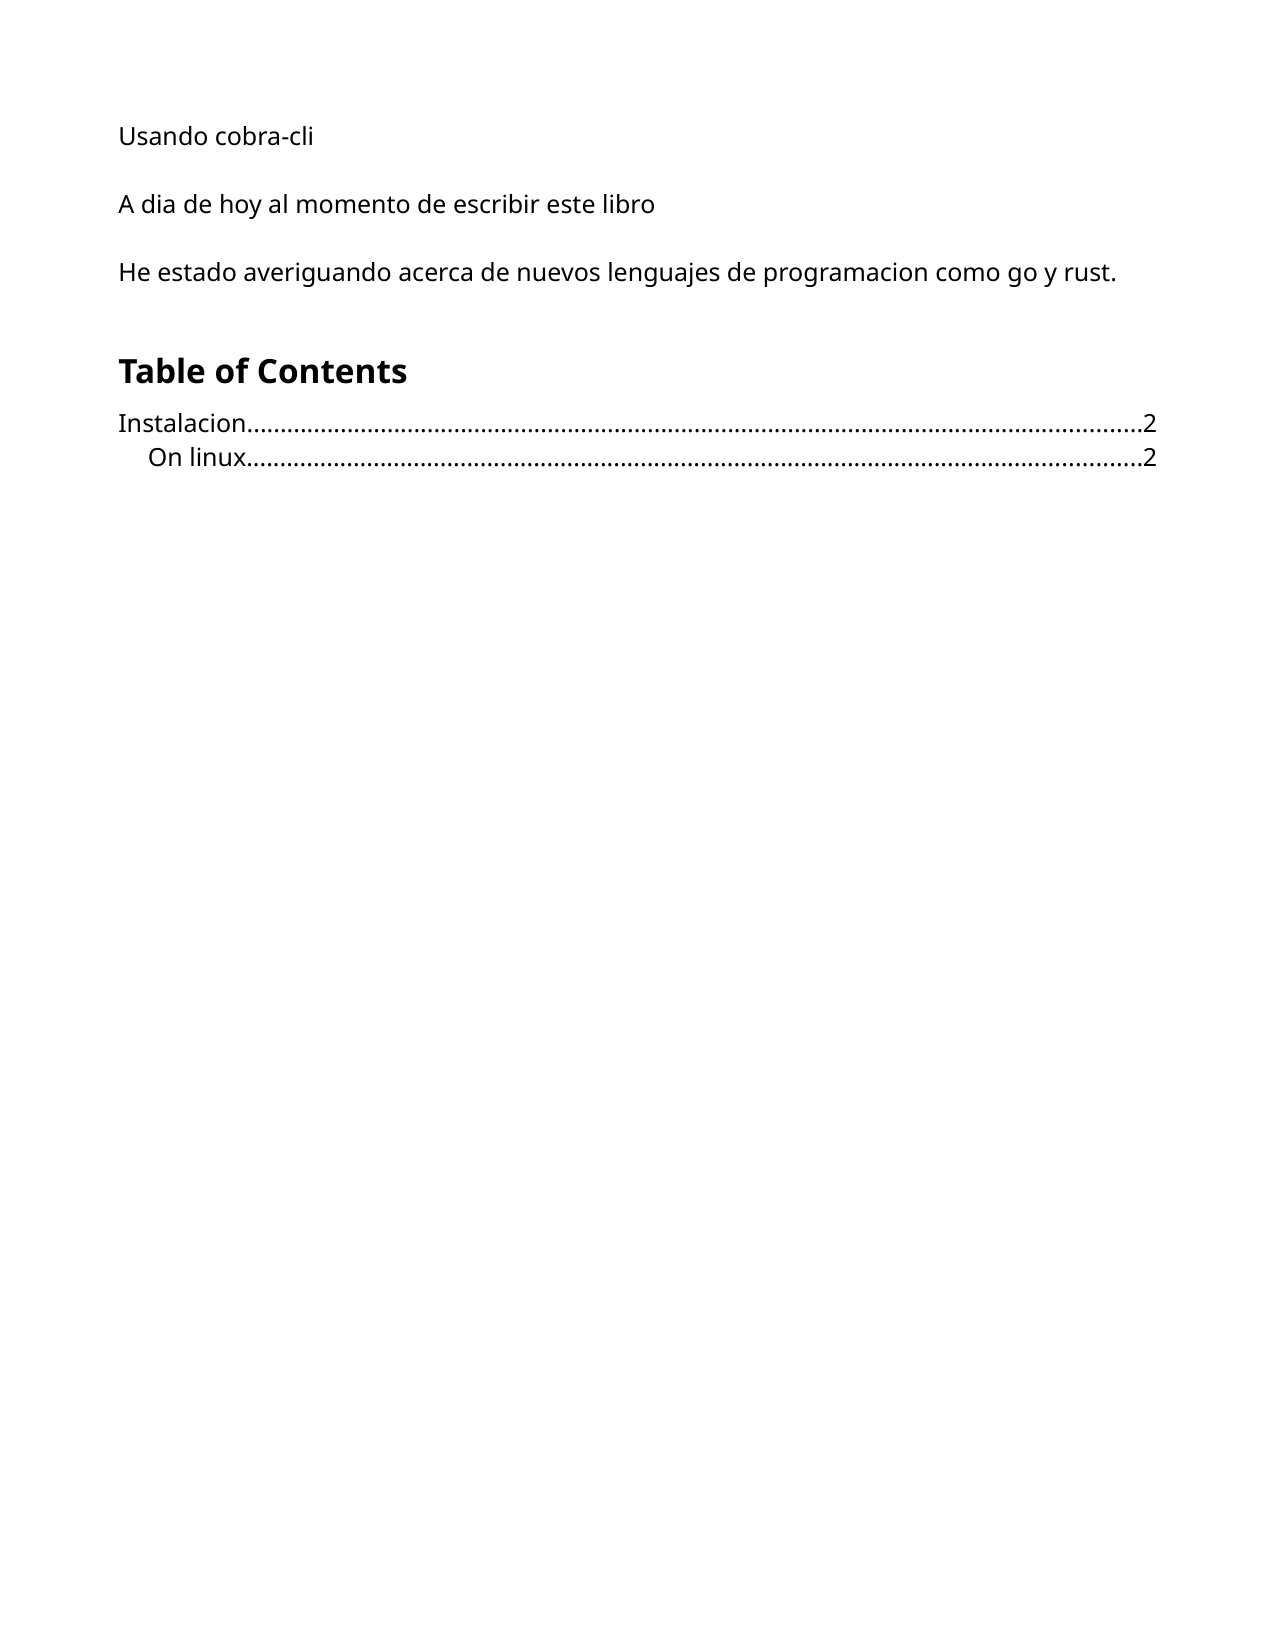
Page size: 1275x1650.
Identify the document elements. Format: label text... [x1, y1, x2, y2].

text Instalacion 2 [118, 405, 1157, 439]
text On linux 2 [148, 439, 1157, 473]
text He estado averiguando acerca de nuevos lenguajes de programacion como go y rust. [118, 254, 1157, 288]
subtitle Table of Contents [118, 347, 1157, 393]
text A dia de hoy al momento de escribir este libro [118, 186, 1157, 220]
text Usando cobra-cli [118, 118, 1157, 152]
